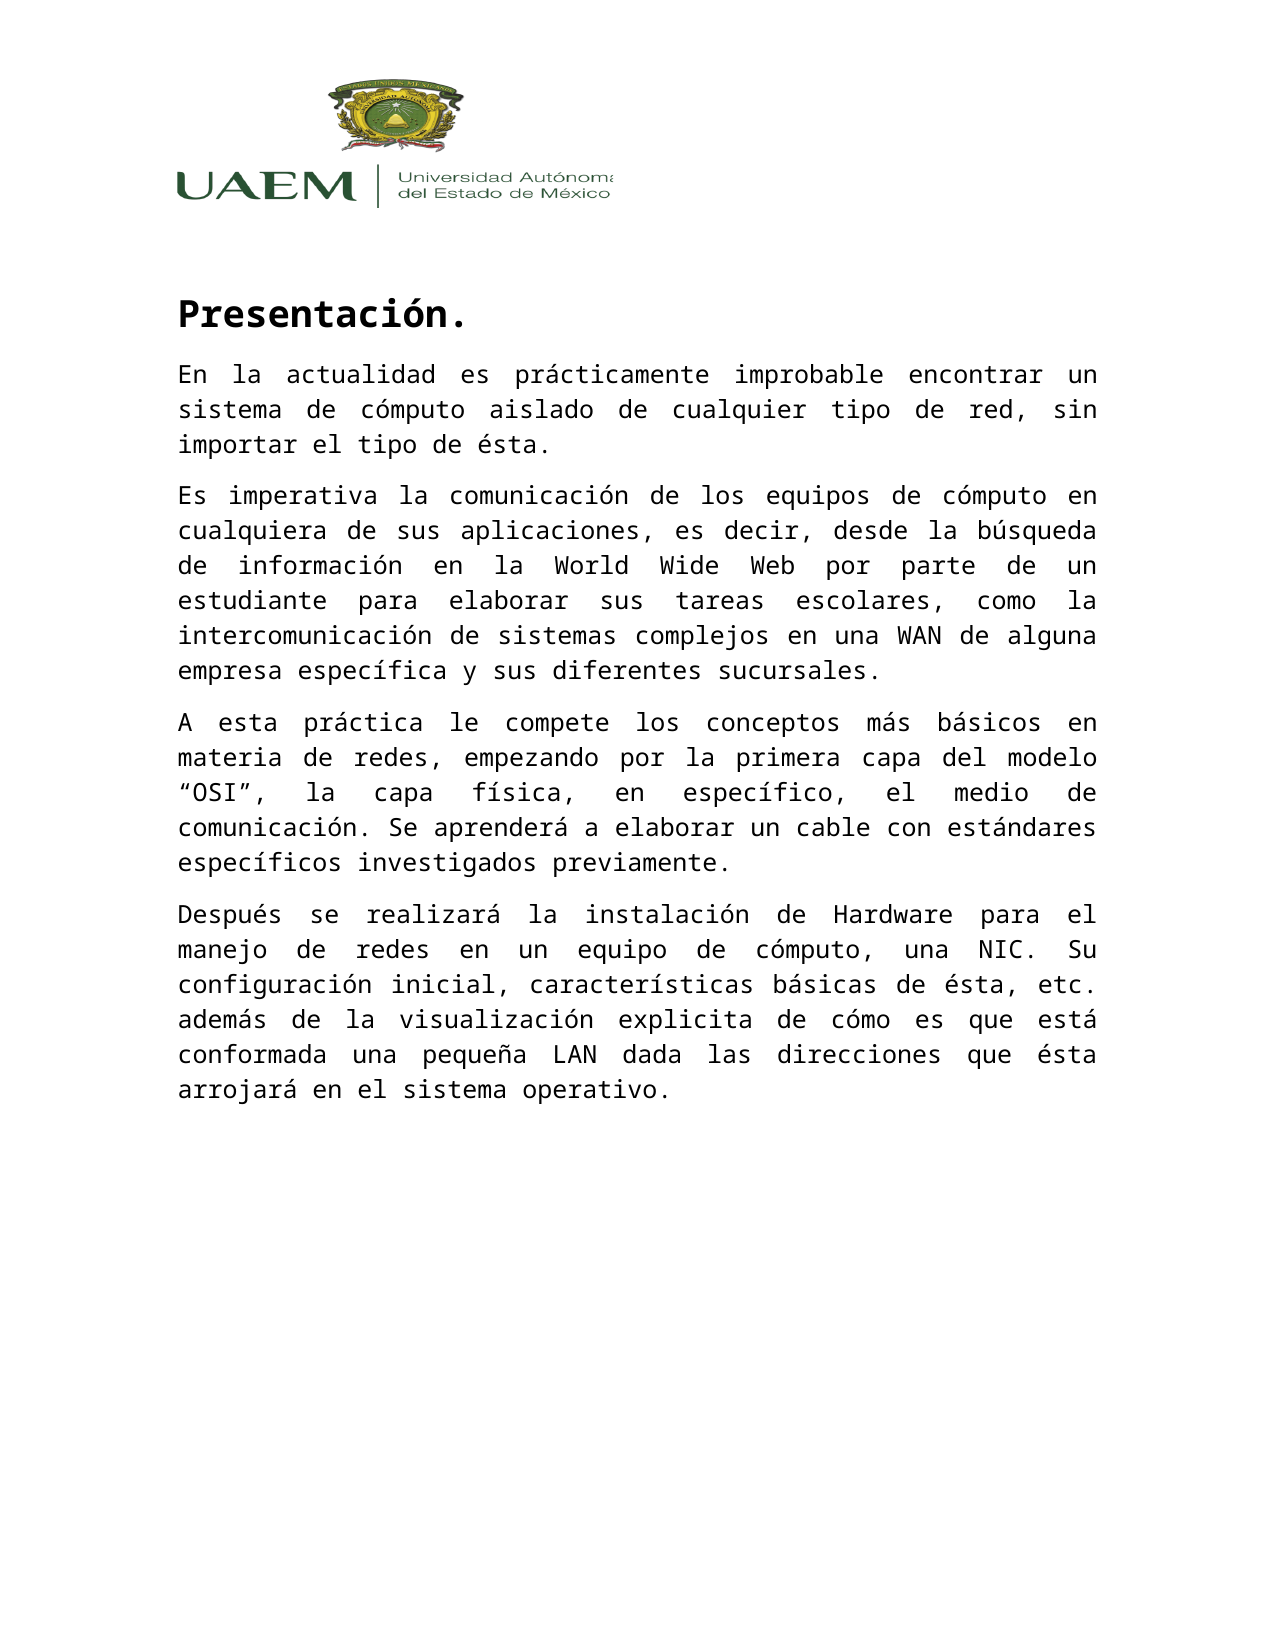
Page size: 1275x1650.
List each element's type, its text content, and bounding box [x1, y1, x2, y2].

text Después se realizará la instalación de Hardware para el manejo de redes en un equipo de cómputo, una NIC. Su configuración inicial, características básicas de ésta, etc. además de la visualización explicita de cómo es que está conformada una pequeña LAN dada las direcciones que ésta arrojará en el sistema operativo. [177, 896, 1098, 1105]
text Es imperativa la comunicación de los equipos de cómputo en cualquiera de sus aplicaciones, es decir, desde la búsqueda de información en la World Wide Web por parte de un estudiante para elaborar sus tareas escolares, como la intercomunicación de sistemas complejos en una WAN de alguna empresa específica y sus diferentes sucursales. [177, 478, 1098, 687]
picture [177, 73, 614, 208]
text A esta práctica le compete los conceptos más básicos en materia de redes, empezando por la primera capa del modelo “OSI”, la capa física, en específico, el medio de comunicación. Se aprenderá a elaborar un cable con estándares específicos investigados previamente. [177, 704, 1098, 879]
text Presentación. [177, 287, 1098, 338]
text En la actualidad es prácticamente improbable encontrar un sistema de cómputo aislado de cualquier tipo de red, sin importar el tipo de ésta. [177, 356, 1098, 460]
